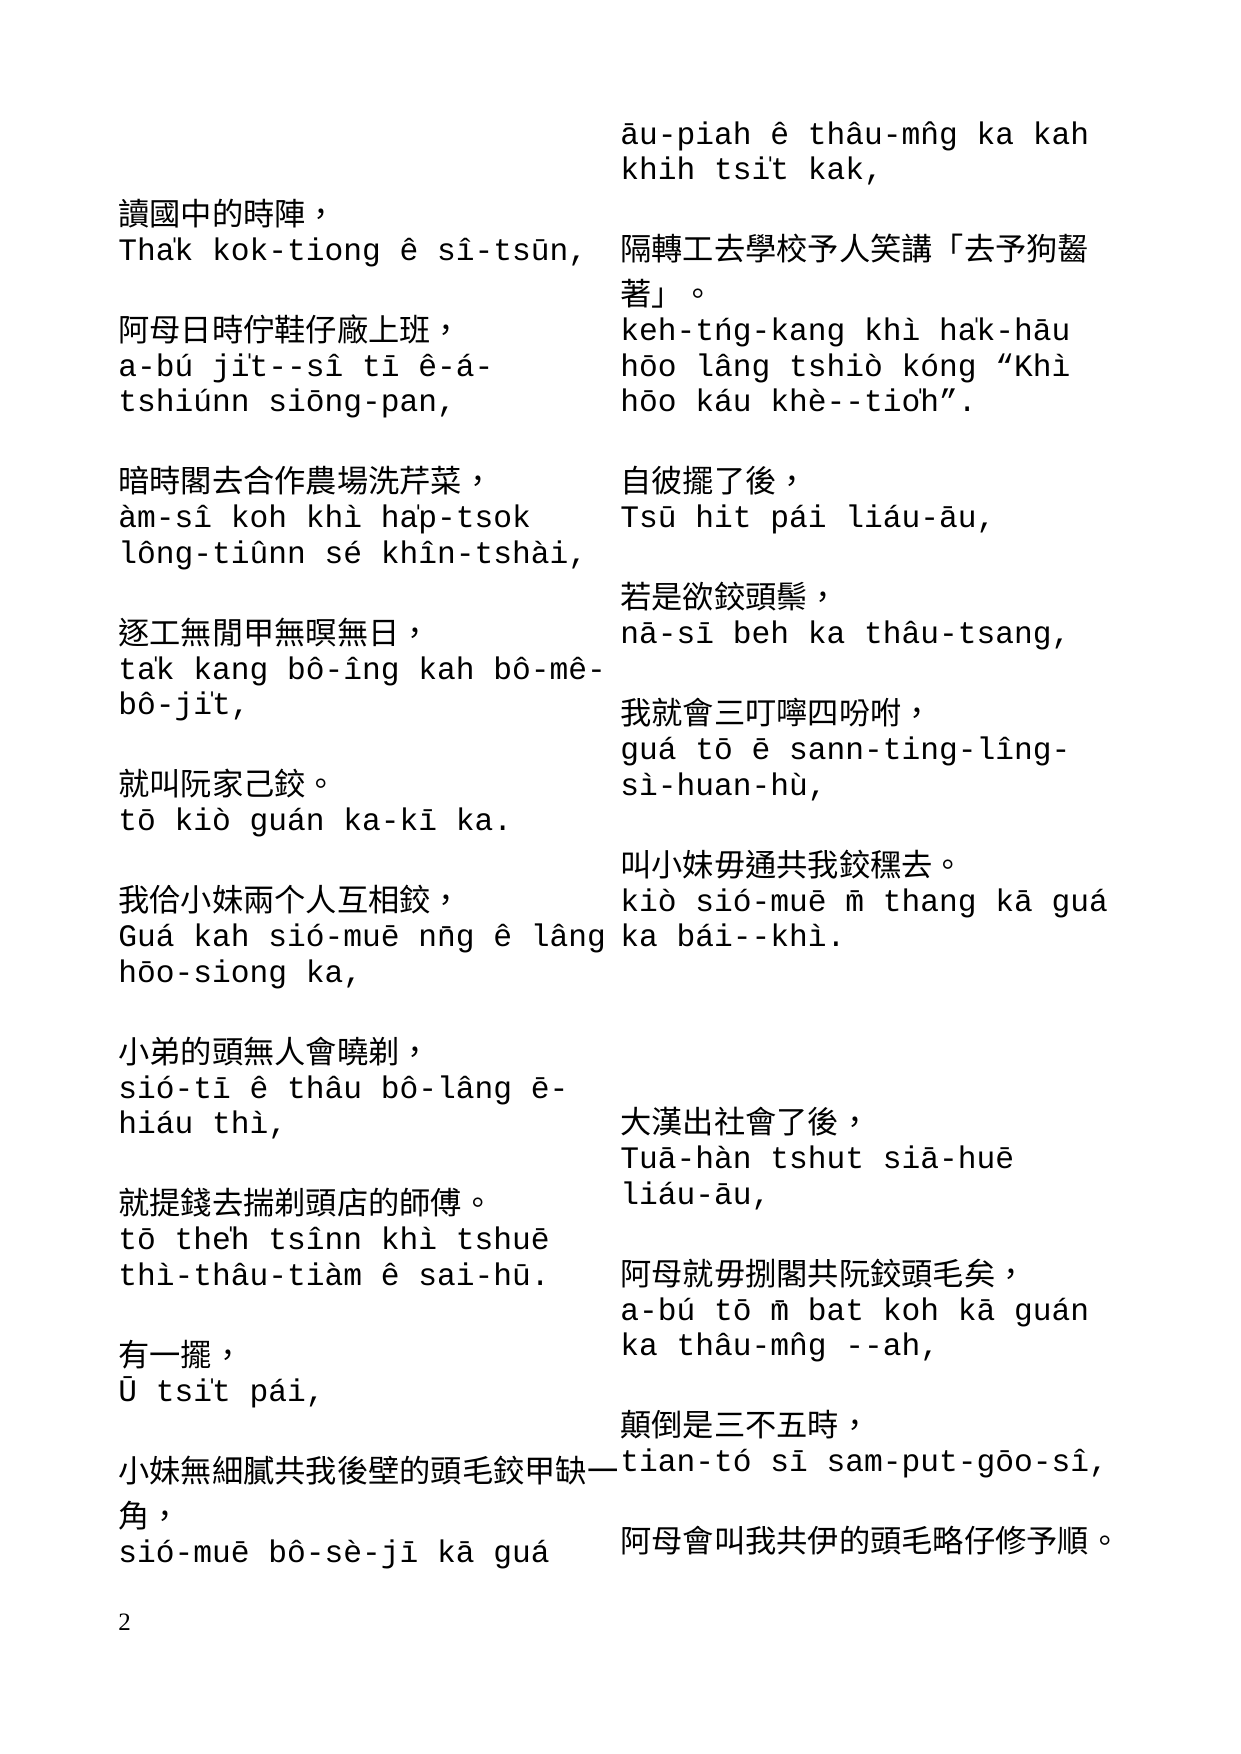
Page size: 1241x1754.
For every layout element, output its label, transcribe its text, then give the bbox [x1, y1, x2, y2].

text tō kiò guán ka-kī ka. [118, 804, 620, 840]
text Tsū hit pái liáu-āu, [620, 502, 1122, 537]
text 小妹無細膩共我後壁的頭毛鉸甲缺一角， [118, 1446, 620, 1536]
text 阿母就毋捌閣共阮鉸頭毛矣， [620, 1249, 1122, 1294]
text 有一擺， [118, 1330, 620, 1375]
text a-bú tō m̄ bat koh kā guán ka thâu-mn̂g --ah, [620, 1294, 1122, 1365]
text a-bú ji̍t--sî tī ê-á-tshiúnn siōng-pan, [118, 350, 620, 421]
text 若是欲鉸頭鬃， [620, 572, 1122, 618]
text Tuā-hàn tshut siā-huē liáu-āu, [620, 1143, 1122, 1214]
text sió-tī ê thâu bô-lâng ē-hiáu thì, [118, 1072, 620, 1143]
text tian-tó sī sam-put-gōo-sî, [620, 1446, 1122, 1481]
text 就提錢去揣剃頭店的師傅。 [118, 1178, 620, 1223]
text 顛倒是三不五時， [620, 1401, 1122, 1446]
text Guá kah sió-muē nn̄g ê lâng hōo-siong ka, [118, 921, 620, 991]
text 阿母日時佇鞋仔廠上班， [118, 305, 620, 350]
text ta̍k kang bô-îng kah bô-mê-bô-ji̍t, [118, 653, 620, 724]
text 大漢出社會了後， [620, 1098, 1122, 1143]
text 阿母會叫我共伊的頭毛略仔修予順。 [620, 1517, 1122, 1562]
text sió-muē bô-sè-jī kā guá [118, 1536, 620, 1572]
text guá tō ē sann-ting-lîng-sì-huan-hù, [620, 734, 1122, 804]
text tō the̍h tsînn khì tshuē thì-thâu-tiàm ê sai-hū. [118, 1223, 620, 1294]
text 我就會三叮嚀四吩咐， [620, 688, 1122, 734]
text 逐工無閒甲無暝無日， [118, 608, 620, 653]
text 我佮小妹兩个人互相鉸， [118, 875, 620, 921]
text āu-piah ê thâu-mn̂g ka kah khih tsi̍t kak, [620, 118, 1122, 189]
text 自彼擺了後， [620, 456, 1122, 502]
text àm-sî koh khì ha̍p-tsok lông-tiûnn sé khîn-tshài, [118, 502, 620, 572]
text 就叫阮家己鉸。 [118, 759, 620, 804]
text Tha̍k kok-tiong ê sî-tsūn, [118, 234, 620, 269]
text 小弟的頭無人會曉剃， [118, 1027, 620, 1072]
text nā-sī beh ka thâu-tsang, [620, 618, 1122, 653]
text Ū tsi̍t pái, [118, 1375, 620, 1410]
text 叫小妹毋通共我鉸䆀去。 [620, 840, 1122, 885]
text keh-tńg-kang khì ha̍k-hāu hōo lâng tshiò kóng “Khì hōo káu khè--tio̍h”. [620, 315, 1122, 421]
text 讀國中的時陣， [118, 189, 620, 234]
text kiò sió-muē m̄ thang kā guá ka bái--khì. [620, 885, 1122, 956]
text 暗時閣去合作農場洗芹菜， [118, 456, 620, 502]
text 隔轉工去學校予人笑講「去予狗齧著」。 [620, 224, 1122, 315]
